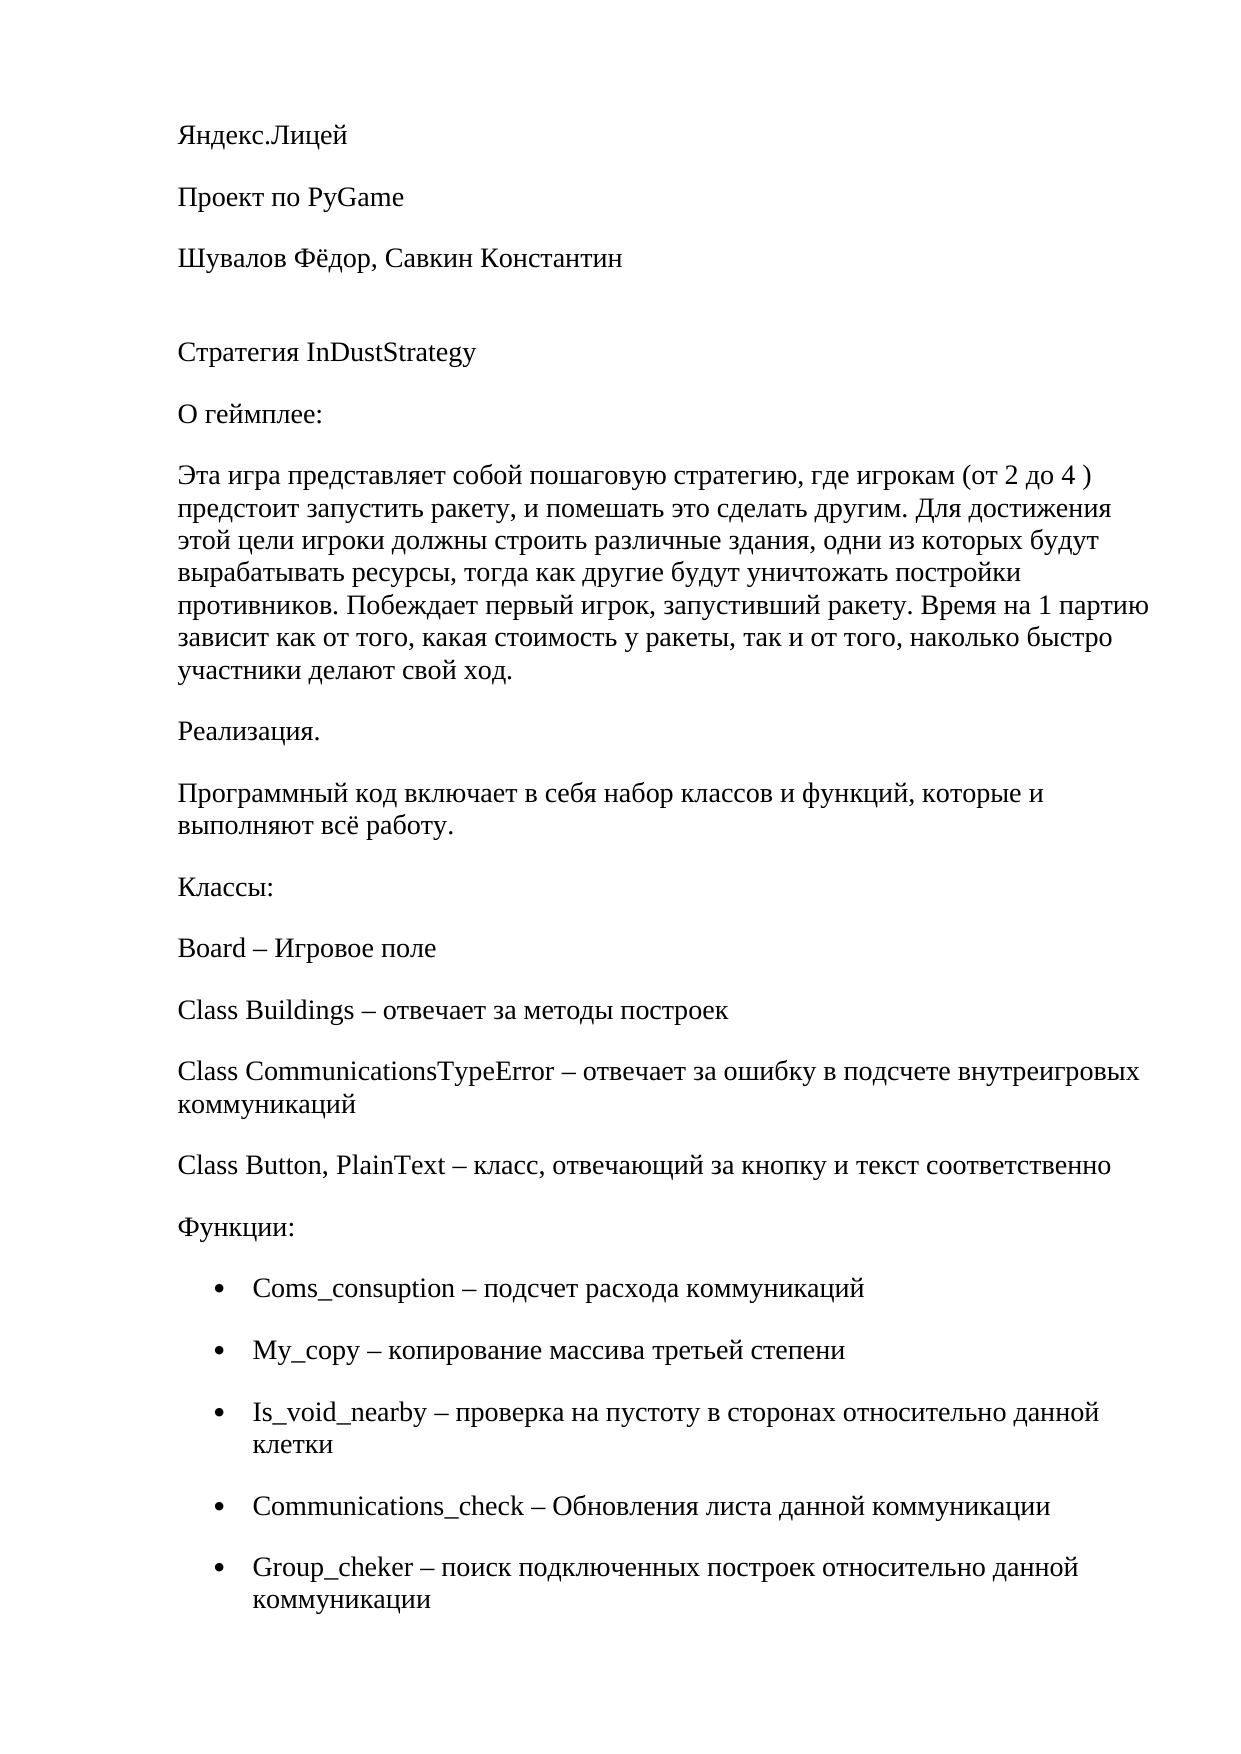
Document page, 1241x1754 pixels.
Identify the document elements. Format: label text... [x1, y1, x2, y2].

text Программный код включает в себя набор классов и функций, которые и выполняют всё работу. [177, 776, 1152, 841]
text Проект по PyGame [177, 180, 1152, 212]
list Communications_check – Обновления листа данной коммуникации [215, 1489, 1152, 1521]
text Функции: [177, 1210, 1152, 1242]
text Классы: [177, 870, 1152, 902]
text Board – Игровое поле [177, 931, 1152, 964]
text Class Buildings – отвечает за методы построек [177, 993, 1152, 1025]
text Эта игра представляет собой пошаговую стратегию, где игрокам (от 2 до 4 ) предстоит запустить ракету, и помешать это сделать другим. Для достижения этой цели игроки должны строить различные здания, одни из которых будут вырабатывать ресурсы, тогда как другие будут уничтожать постройки противников. Побеждает первый игрок, запустивший ракету. Время на 1 партию зависит как от того, какая стоимость у ракеты, так и от того, наколько быстро участники делают свой ход. [177, 458, 1152, 685]
text Шувалов Фёдор, Савкин Константин [177, 241, 1152, 274]
list Coms_consuption – подсчет расхода коммуникаций [215, 1272, 1152, 1304]
text Реализация. [177, 714, 1152, 747]
list Group_cheker – поиск подключенных построек относительно данной коммуникации [215, 1550, 1152, 1615]
text Стратегия InDustStrategy [177, 303, 1152, 368]
text О геймплее: [177, 397, 1152, 429]
text Яндекс.Лицей [177, 118, 1152, 151]
text Class Button, PlainText – класс, отвечающий за кнопку и текст соответственно [177, 1148, 1152, 1181]
list My_copy – копирование массива третьей степени [215, 1333, 1152, 1366]
text Class CommunicationsTypeError – отвечает за ошибку в подсчете внутреигровых коммуникаций [177, 1054, 1152, 1119]
list Is_void_nearby – проверка на пустоту в сторонах относительно данной клетки [215, 1395, 1152, 1459]
